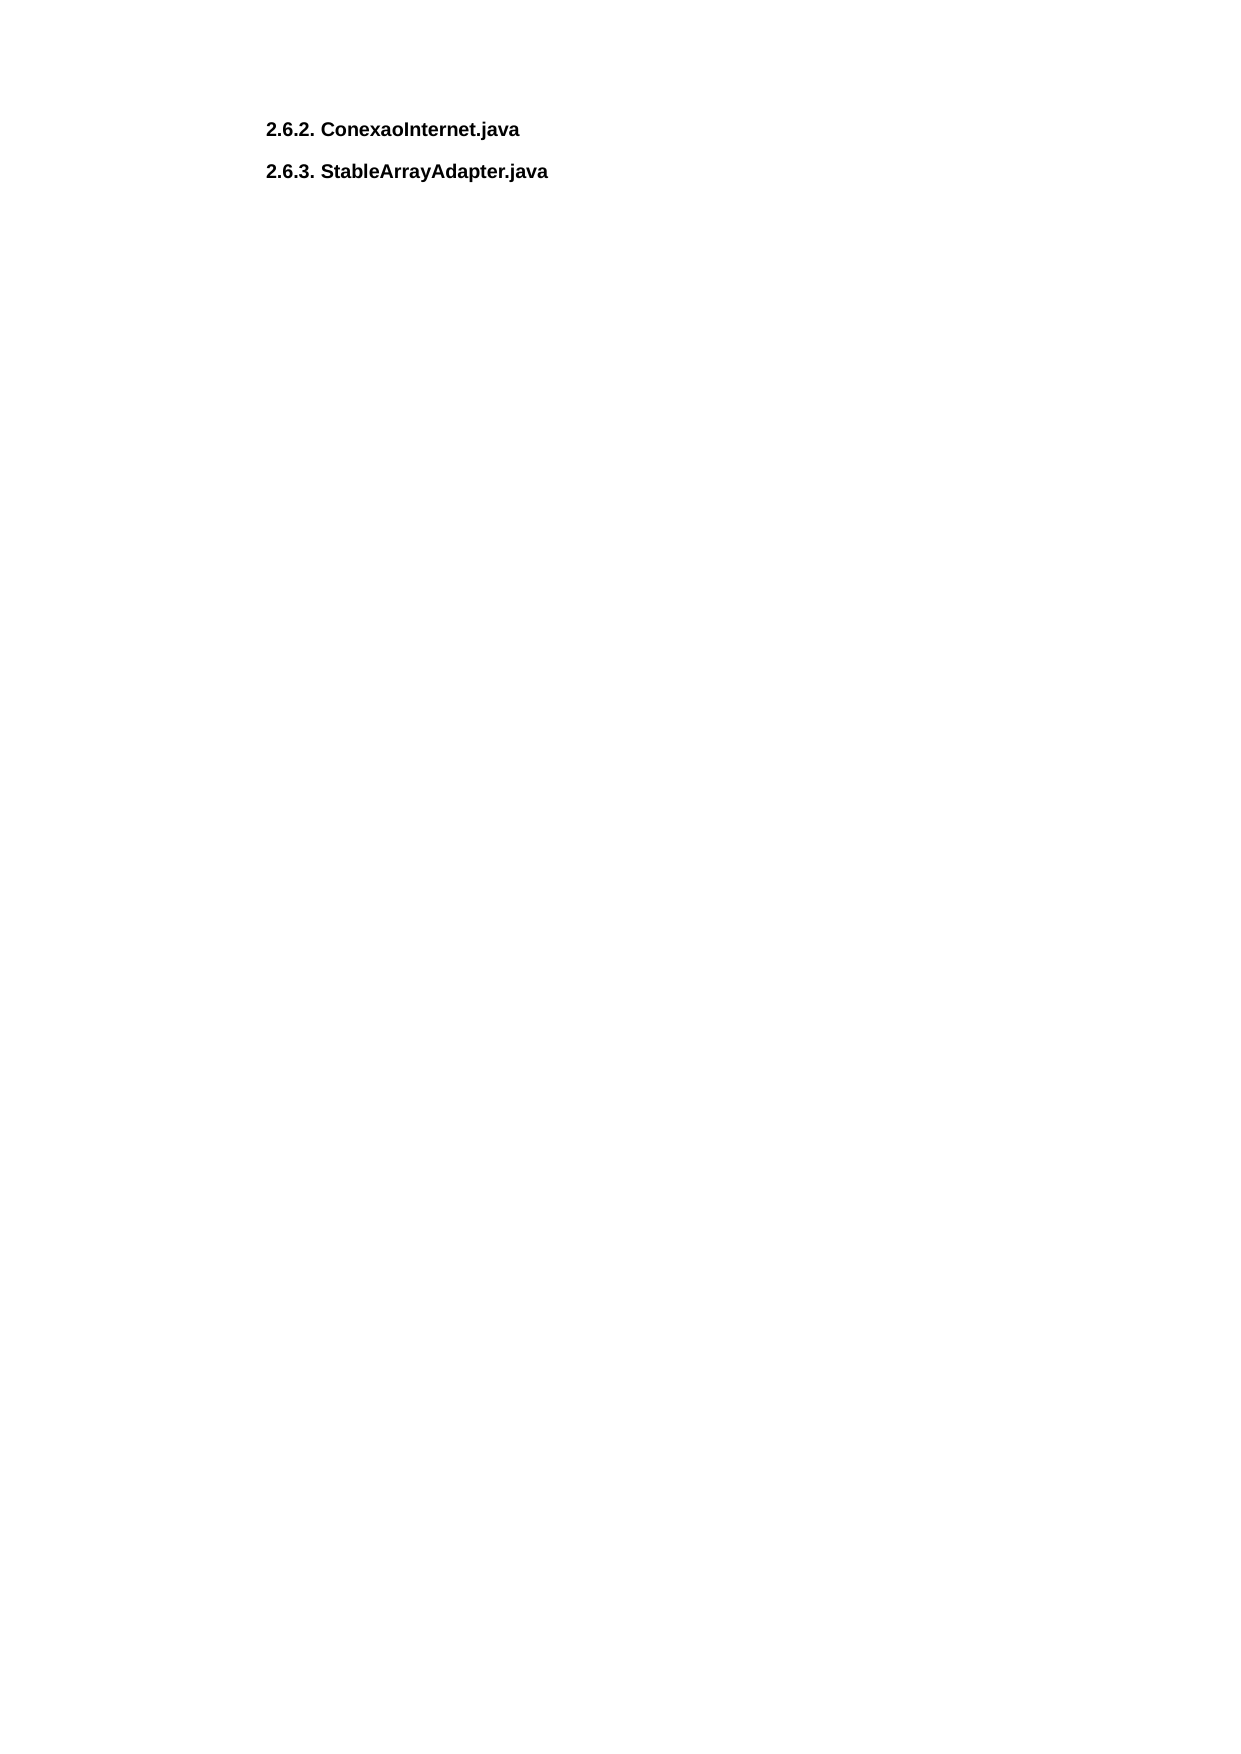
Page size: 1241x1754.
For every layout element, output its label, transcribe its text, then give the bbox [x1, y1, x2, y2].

text 2.6.2. ConexaoInternet.java [118, 118, 1122, 141]
text 2.6.3. StableArrayAdapter.java [118, 160, 1122, 182]
